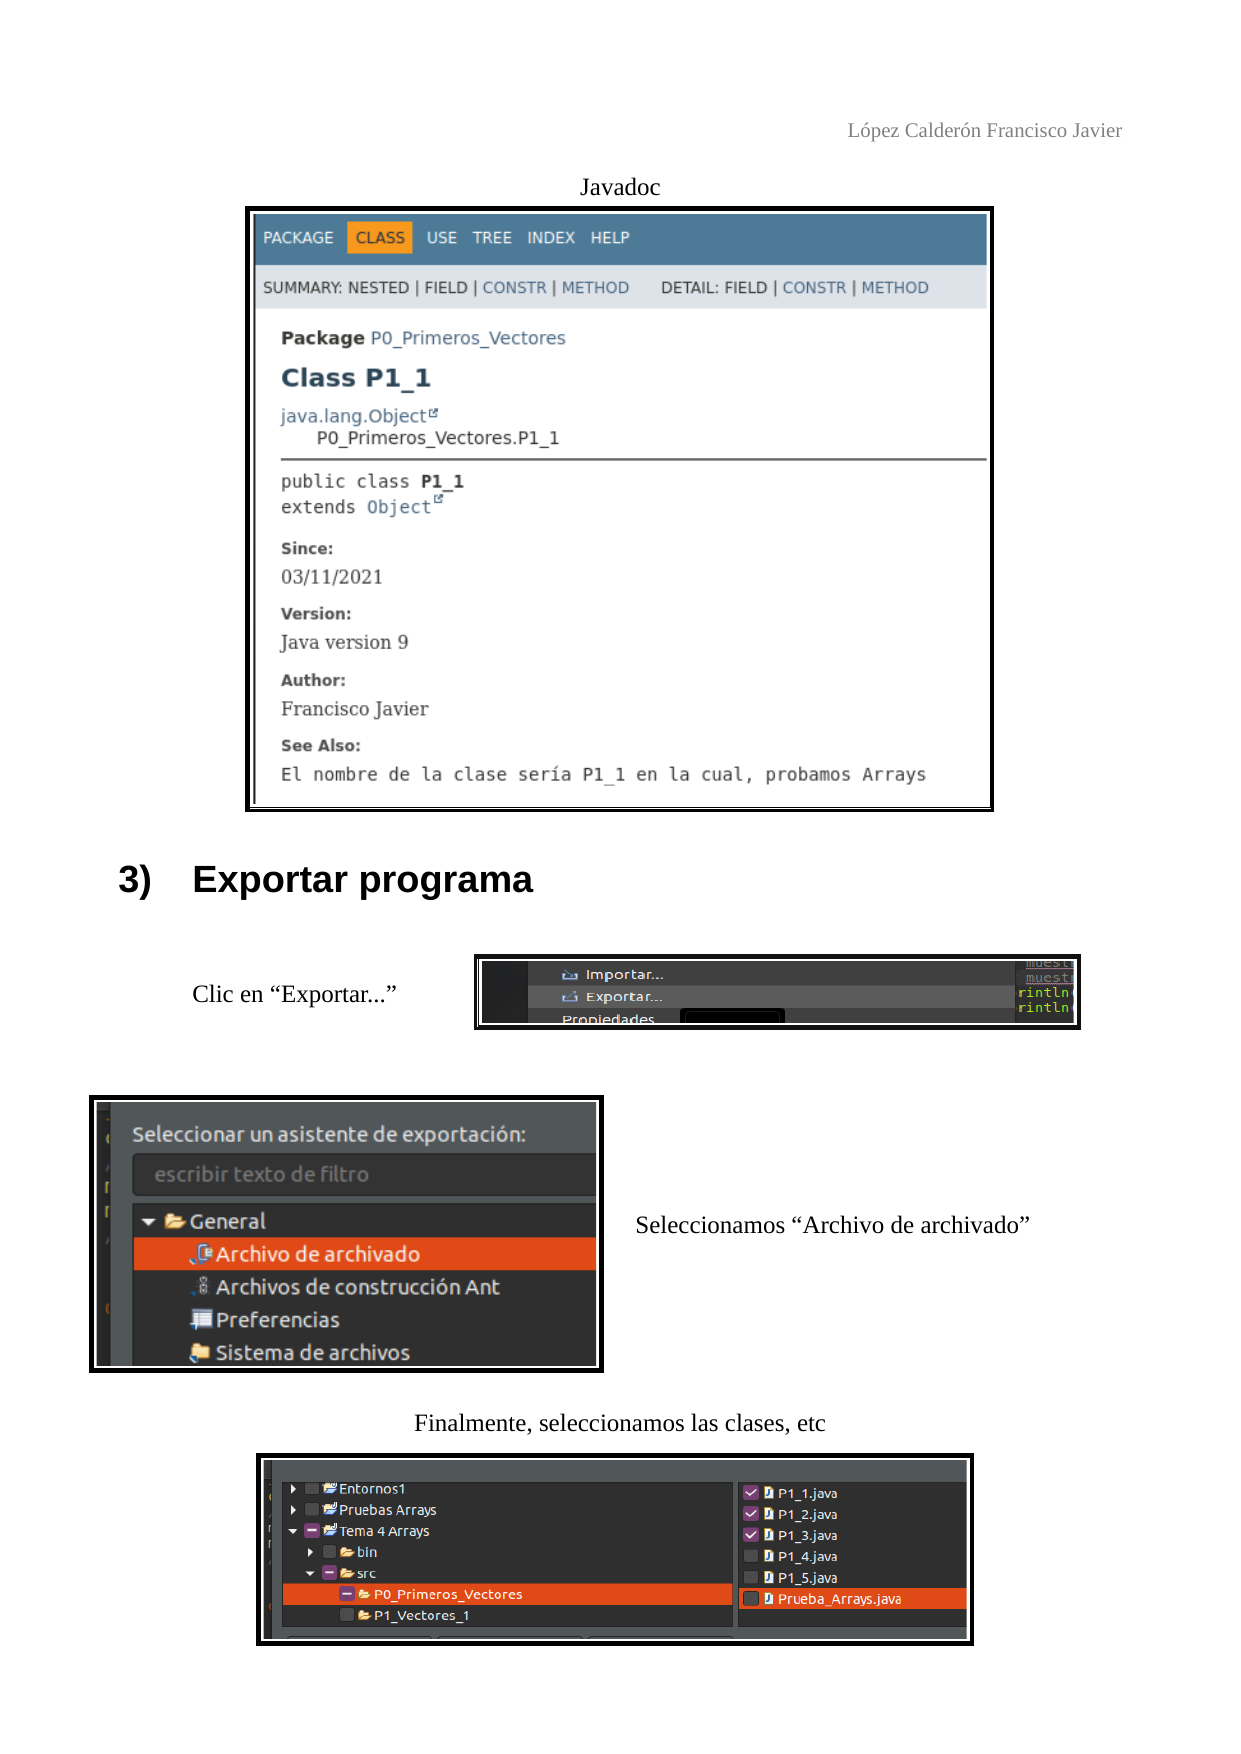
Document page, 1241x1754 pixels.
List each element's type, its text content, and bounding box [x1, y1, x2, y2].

picture [263, 1460, 967, 1639]
text [482, 979, 1073, 1008]
text Seleccionamos “Archivo de archivado” [604, 1210, 1122, 1239]
subtitle Exportar programa [118, 857, 1122, 901]
picture [253, 214, 987, 804]
text Clic en “Exportar...” [118, 979, 474, 1008]
text Javadoc [118, 172, 1122, 200]
text [1081, 979, 1122, 1008]
picture [96, 1102, 597, 1366]
text Finalmente, seleccionamos las clases, etc [118, 1408, 1122, 1437]
